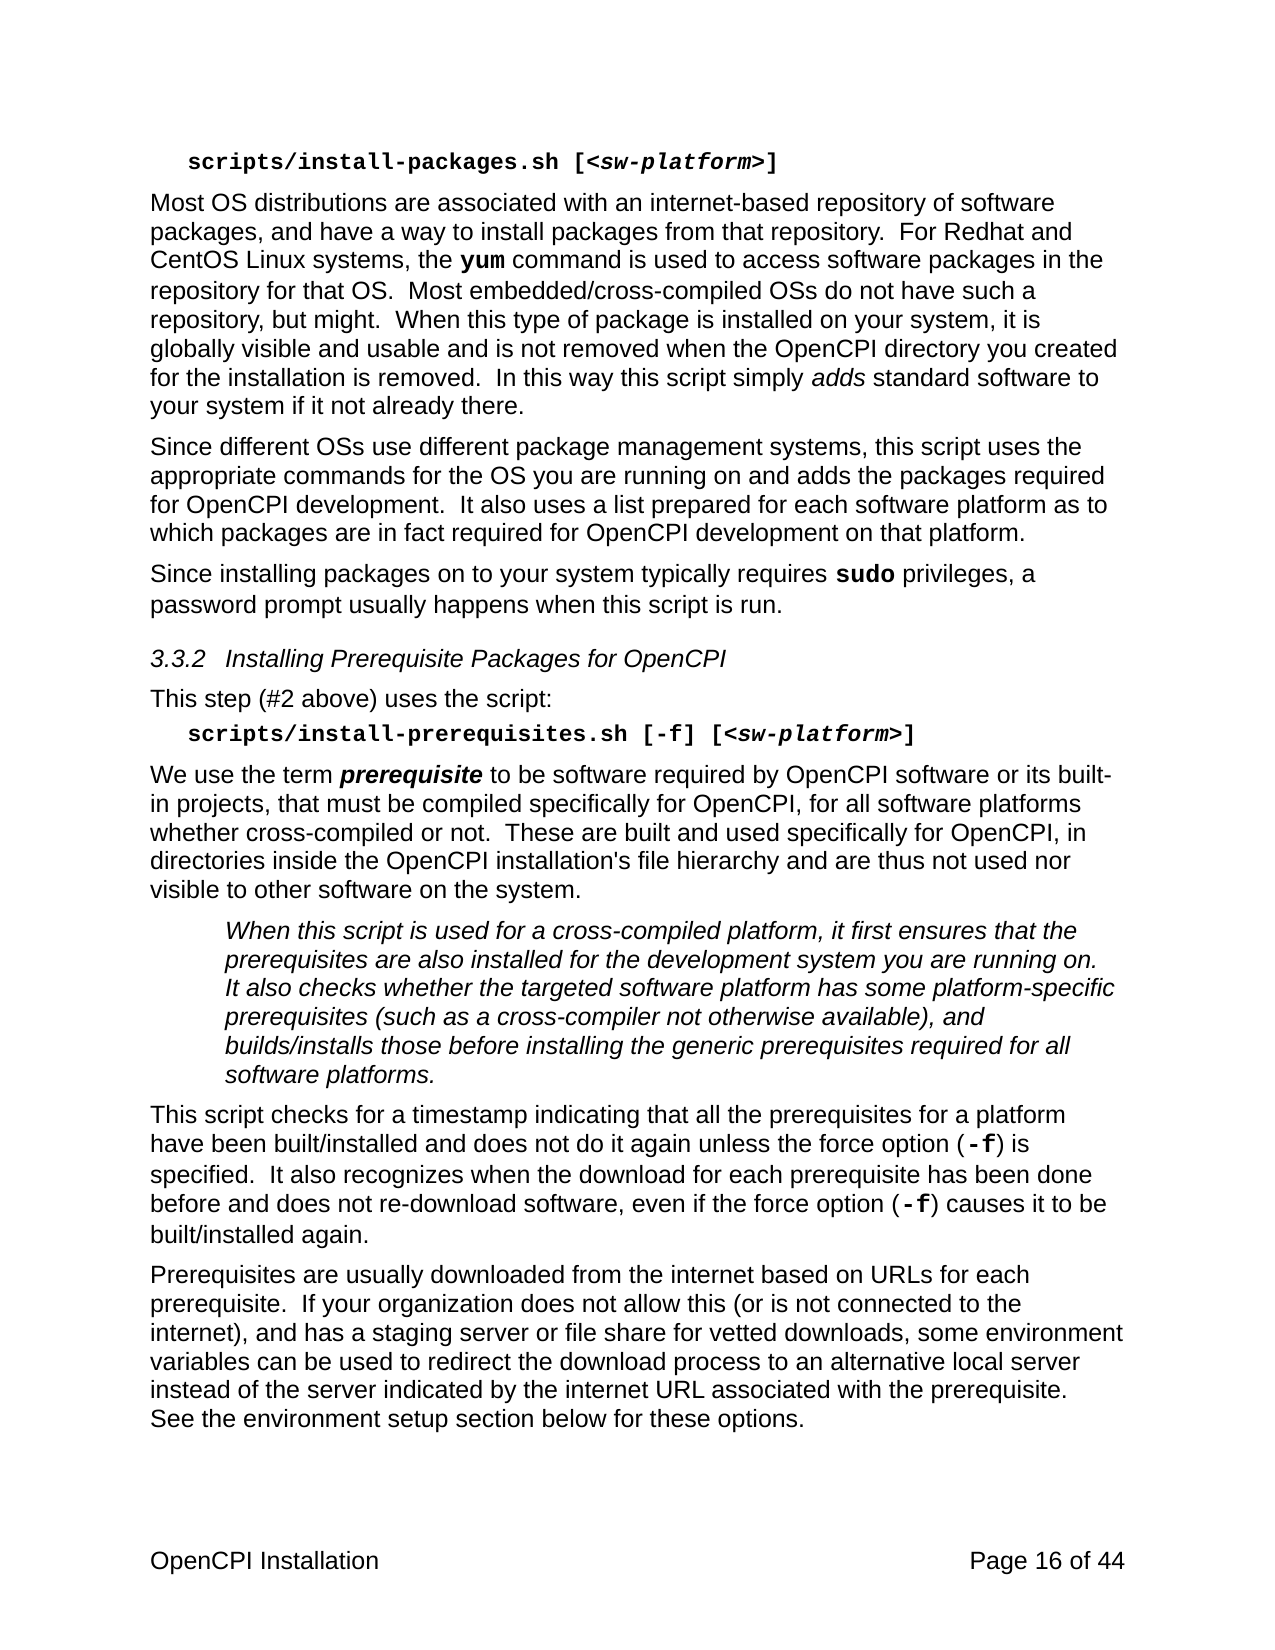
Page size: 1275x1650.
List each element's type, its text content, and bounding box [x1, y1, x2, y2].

text Prerequisites are usually downloaded from the internet based on URLs for each prerequisite. If your organization does not allow this (or is not connected to the internet), and has a staging server or file share for vetted downloads, some environment variables can be used to redirect the download process to an alternative local server instead of the server indicated by the internet URL associated with the prerequisite. See the environment setup section below for these options. [150, 1260, 1125, 1433]
text scripts/install-packages.sh [<sw-platform>] [187, 150, 1125, 176]
text Since installing packages on to your system typically requires sudo privileges, a password prompt usually happens when this script is run. [150, 559, 1125, 619]
text scripts/install-prerequisites.sh [-f] [<sw-platform>] [187, 722, 1125, 748]
text Since different OSs use different package management systems, this script uses the appropriate commands for the OS you are running on and adds the packages required for OpenCPI development. It also uses a list prepared for each software platform as to which packages are in fact required for OpenCPI development on that platform. [150, 432, 1125, 547]
text This step (#2 above) uses the script: [150, 684, 1125, 713]
text Most OS distributions are associated with an internet-based repository of software packages, and have a way to install packages from that repository. For Redhat and CentOS Linux systems, the yum command is used to access software packages in the repository for that OS. Most embedded/cross-compiled OSs do not have such a repository, but might. When this type of package is installed on your system, it is globally visible and usable and is not removed when the OpenCPI directory you created for the installation is removed. In this way this script simply adds standard software to your system if it not already there. [150, 188, 1125, 420]
subtitle Installing Prerequisite Packages for OpenCPI [150, 644, 1125, 672]
text This script checks for a timestamp indicating that all the prerequisites for a platform have been built/installed and does not do it again unless the force option (-f) is specified. It also recognizes when the download for each prerequisite has been done before and does not re-download software, even if the force option (-f) causes it to be built/installed again. [150, 1100, 1125, 1248]
